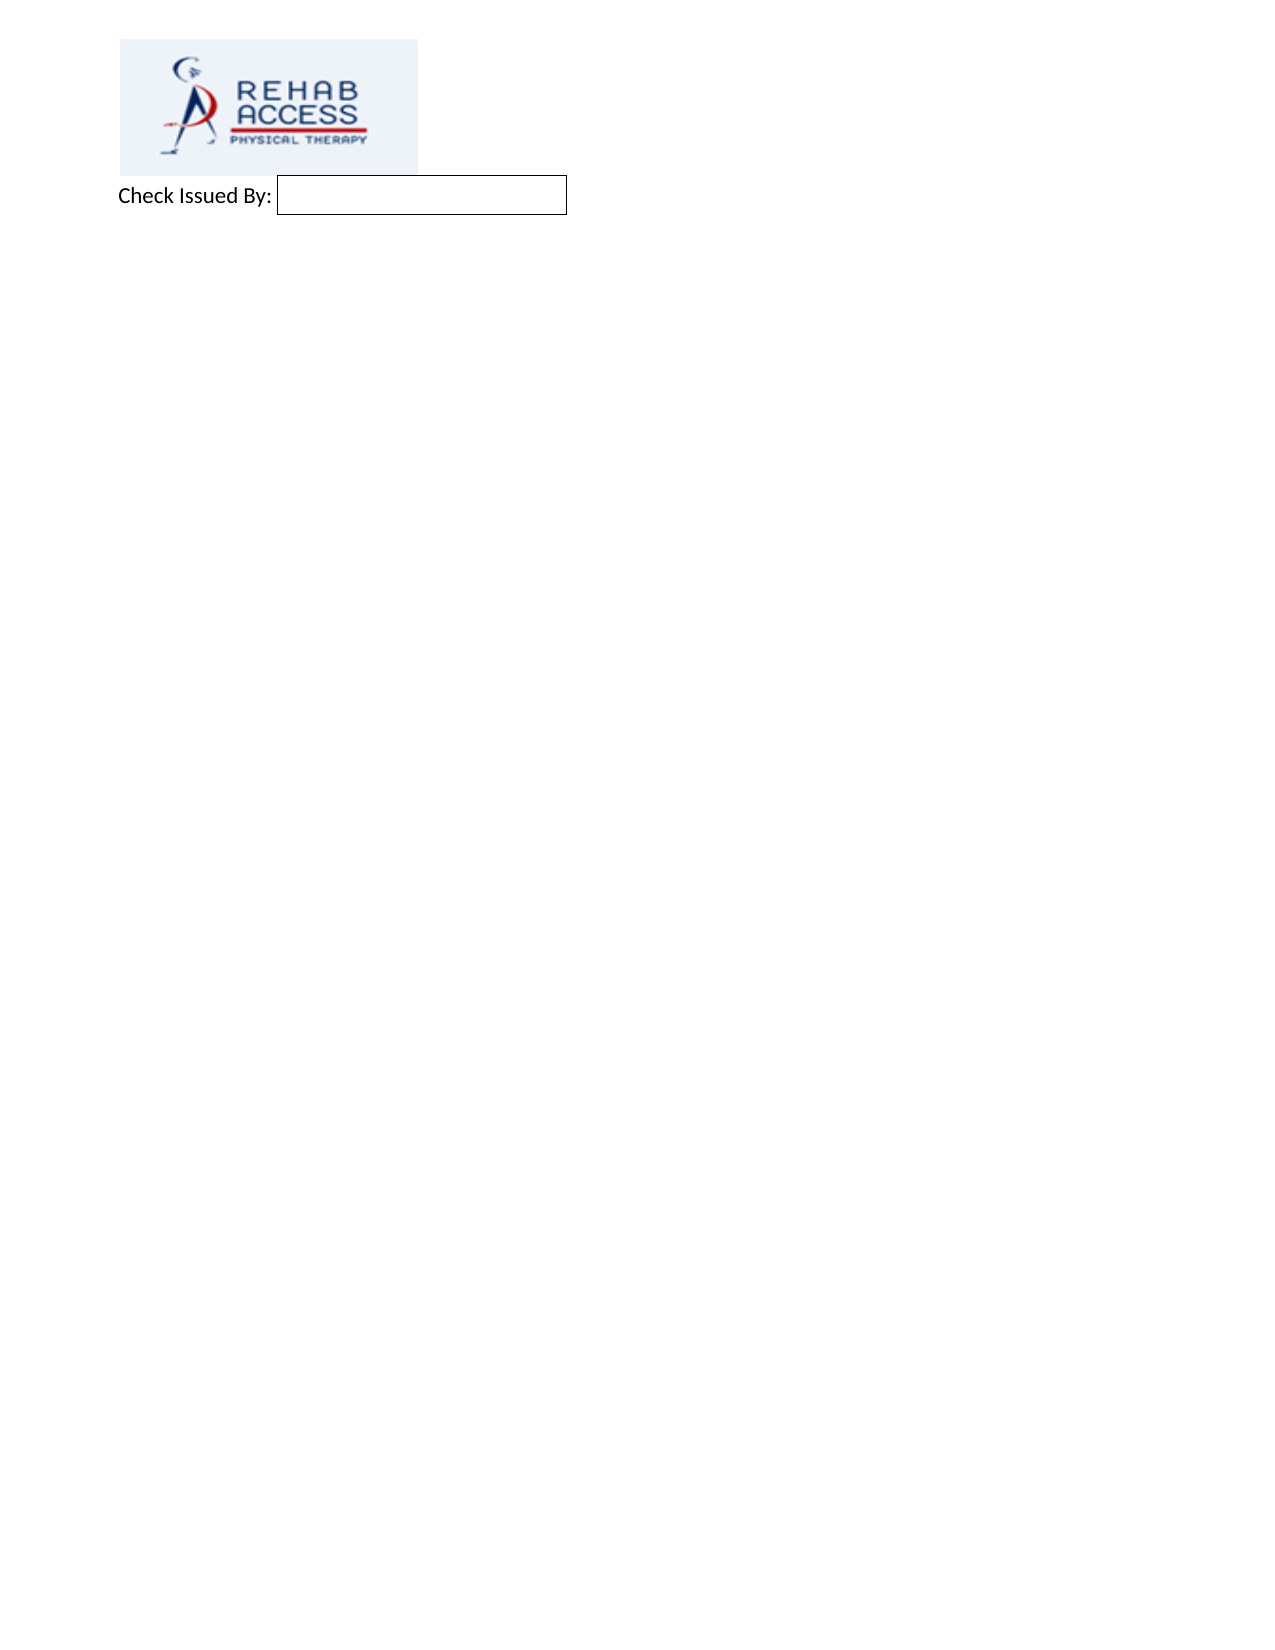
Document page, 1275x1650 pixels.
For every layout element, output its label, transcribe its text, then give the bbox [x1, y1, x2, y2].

text [567, 176, 1157, 214]
text Check Issued By: [118, 176, 277, 214]
